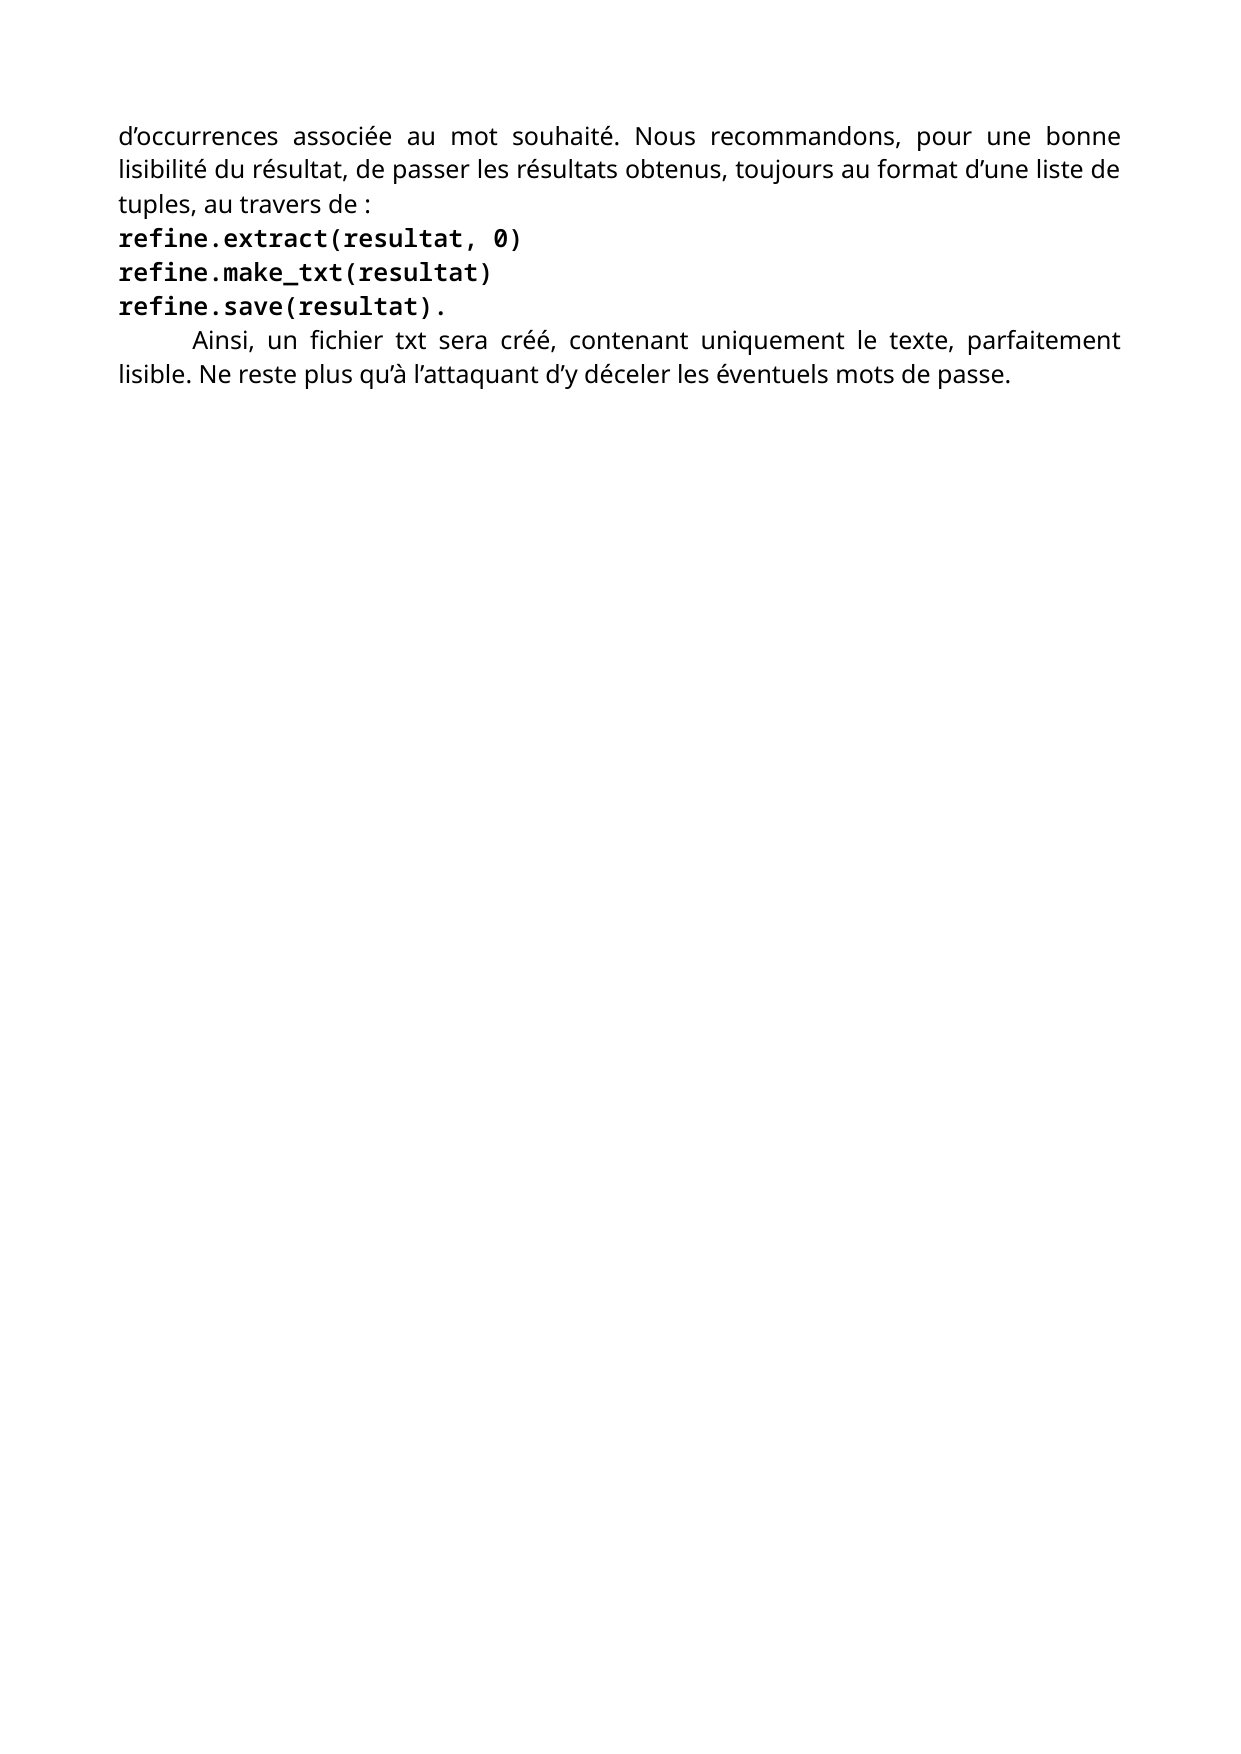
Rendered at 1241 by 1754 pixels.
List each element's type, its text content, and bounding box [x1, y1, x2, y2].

text refine.save(resultat). [118, 288, 1122, 322]
text Ainsi, un fichier txt sera créé, contenant uniquement le texte, parfaitement lisible. Ne reste plus qu’à l’attaquant d’y déceler les éventuels mots de passe. [118, 322, 1122, 391]
text refine.extract(resultat, 0) [118, 220, 1122, 254]
text d’occurrences associée au mot souhaité. Nous recommandons, pour une bonne lisibilité du résultat, de passer les résultats obtenus, toujours au format d’une liste de tuples, au travers de : [118, 118, 1122, 220]
text refine.make_txt(resultat) [118, 254, 1122, 288]
